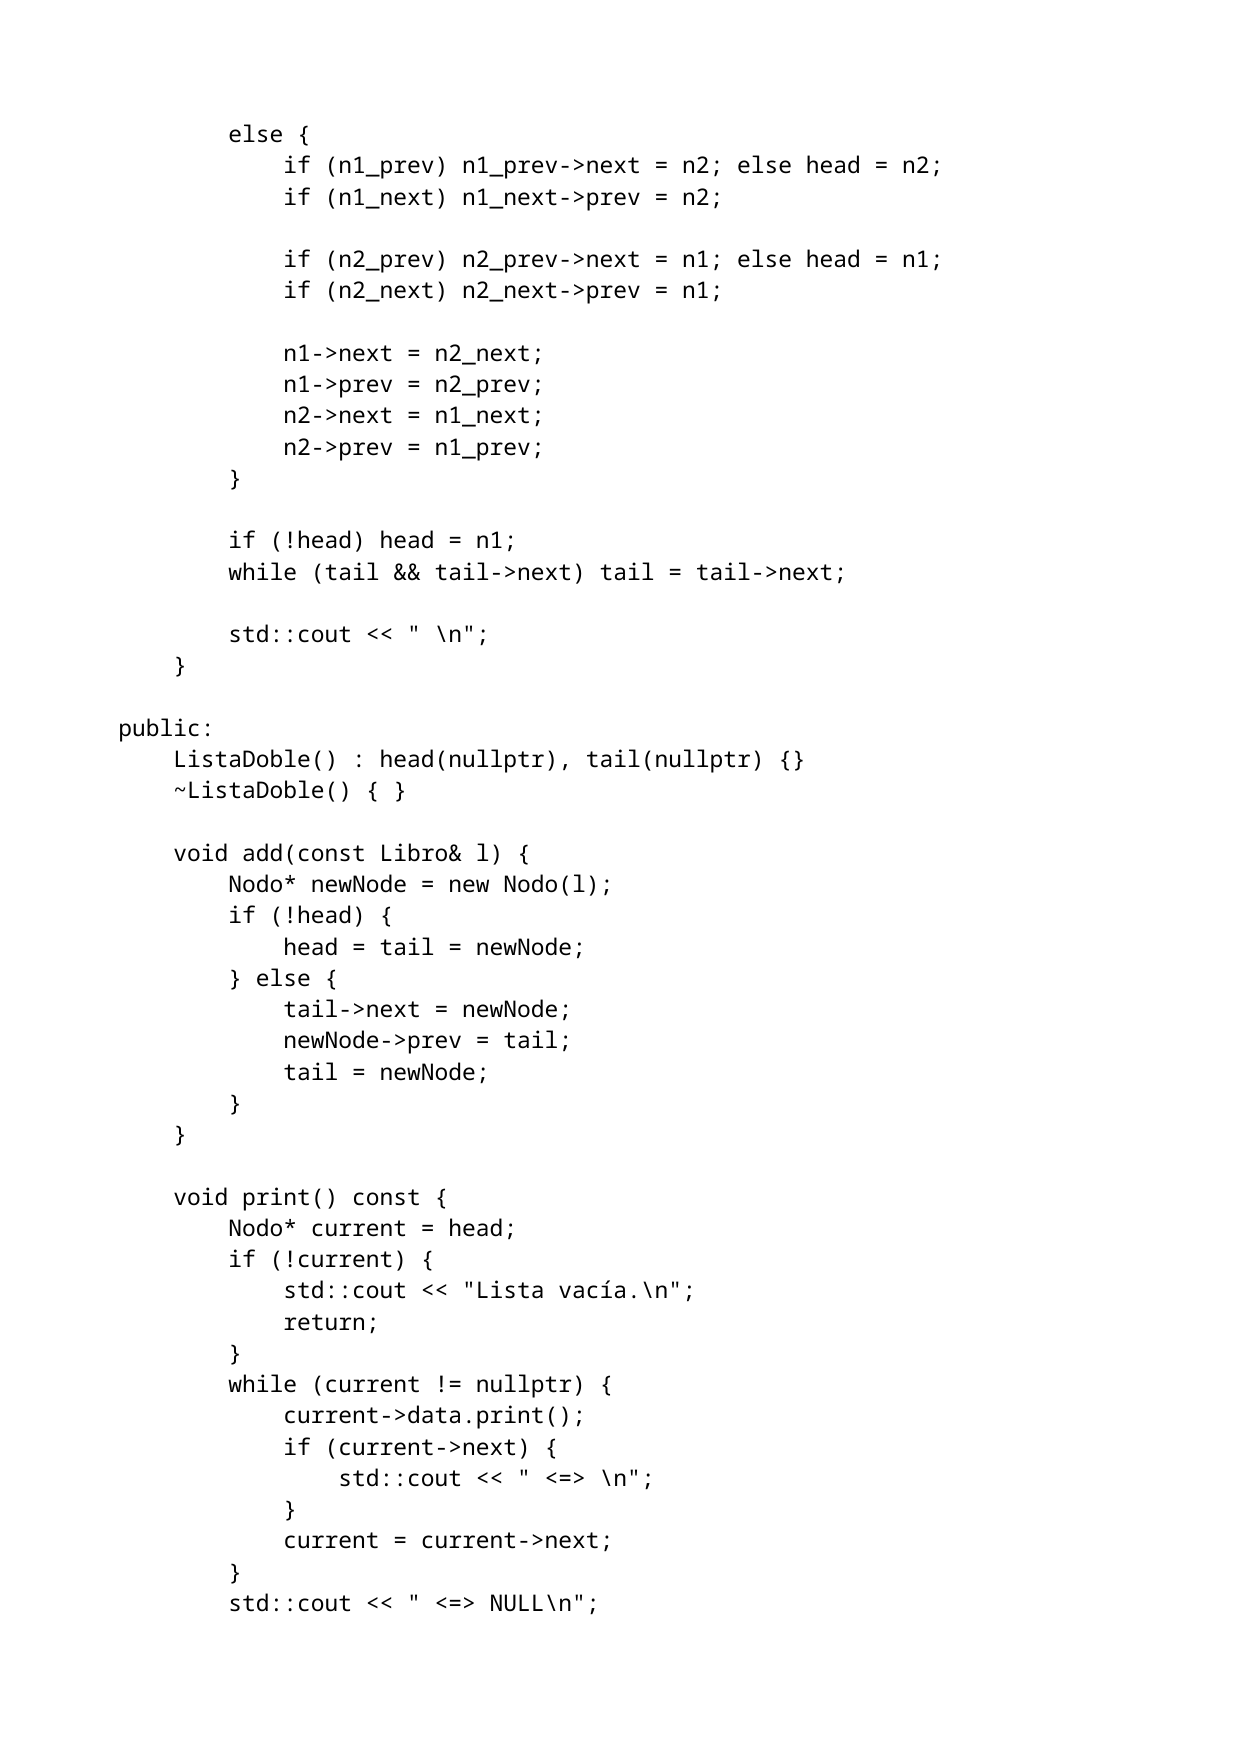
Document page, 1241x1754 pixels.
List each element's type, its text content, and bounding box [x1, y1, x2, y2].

text while (tail && tail->next) tail = tail->next; [118, 556, 1122, 587]
text } [118, 1337, 1122, 1368]
text if (!head) { [118, 899, 1122, 931]
text std::cout << "Lista vacía.\n"; [118, 1274, 1122, 1306]
text current = current->next; [118, 1524, 1122, 1556]
text n2->prev = n1_prev; [118, 431, 1122, 462]
text n2->next = n1_next; [118, 399, 1122, 431]
text if (current->next) { [118, 1431, 1122, 1462]
text if (n2_prev) n2_prev->next = n1; else head = n1; [118, 243, 1122, 274]
text ListaDoble() : head(nullptr), tail(nullptr) {} [118, 743, 1122, 774]
text void add(const Libro& l) { [118, 837, 1122, 868]
text ~ListaDoble() { } [118, 774, 1122, 806]
text if (n1_next) n1_next->prev = n2; [118, 181, 1122, 212]
text current->data.print(); [118, 1399, 1122, 1431]
text void print() const { [118, 1181, 1122, 1212]
text public: [118, 712, 1122, 743]
text newNode->prev = tail; [118, 1024, 1122, 1056]
text head = tail = newNode; [118, 931, 1122, 962]
text std::cout << " <=> \n"; [118, 1462, 1122, 1493]
text return; [118, 1306, 1122, 1337]
text } [118, 649, 1122, 681]
text tail = newNode; [118, 1056, 1122, 1087]
text tail->next = newNode; [118, 993, 1122, 1024]
text if (!current) { [118, 1243, 1122, 1274]
text Nodo* current = head; [118, 1212, 1122, 1243]
text Nodo* newNode = new Nodo(l); [118, 868, 1122, 899]
text } [118, 1493, 1122, 1524]
text if (n1_prev) n1_prev->next = n2; else head = n2; [118, 149, 1122, 181]
text std::cout << " \n"; [118, 618, 1122, 649]
text std::cout << " <=> NULL\n"; [118, 1587, 1122, 1618]
text if (!head) head = n1; [118, 524, 1122, 556]
text } [118, 1556, 1122, 1587]
text } [118, 462, 1122, 493]
text else { [118, 118, 1122, 149]
text } [118, 1087, 1122, 1118]
text n1->next = n2_next; [118, 337, 1122, 368]
text n1->prev = n2_prev; [118, 368, 1122, 399]
text while (current != nullptr) { [118, 1368, 1122, 1399]
text } [118, 1118, 1122, 1149]
text if (n2_next) n2_next->prev = n1; [118, 274, 1122, 306]
text } else { [118, 962, 1122, 993]
